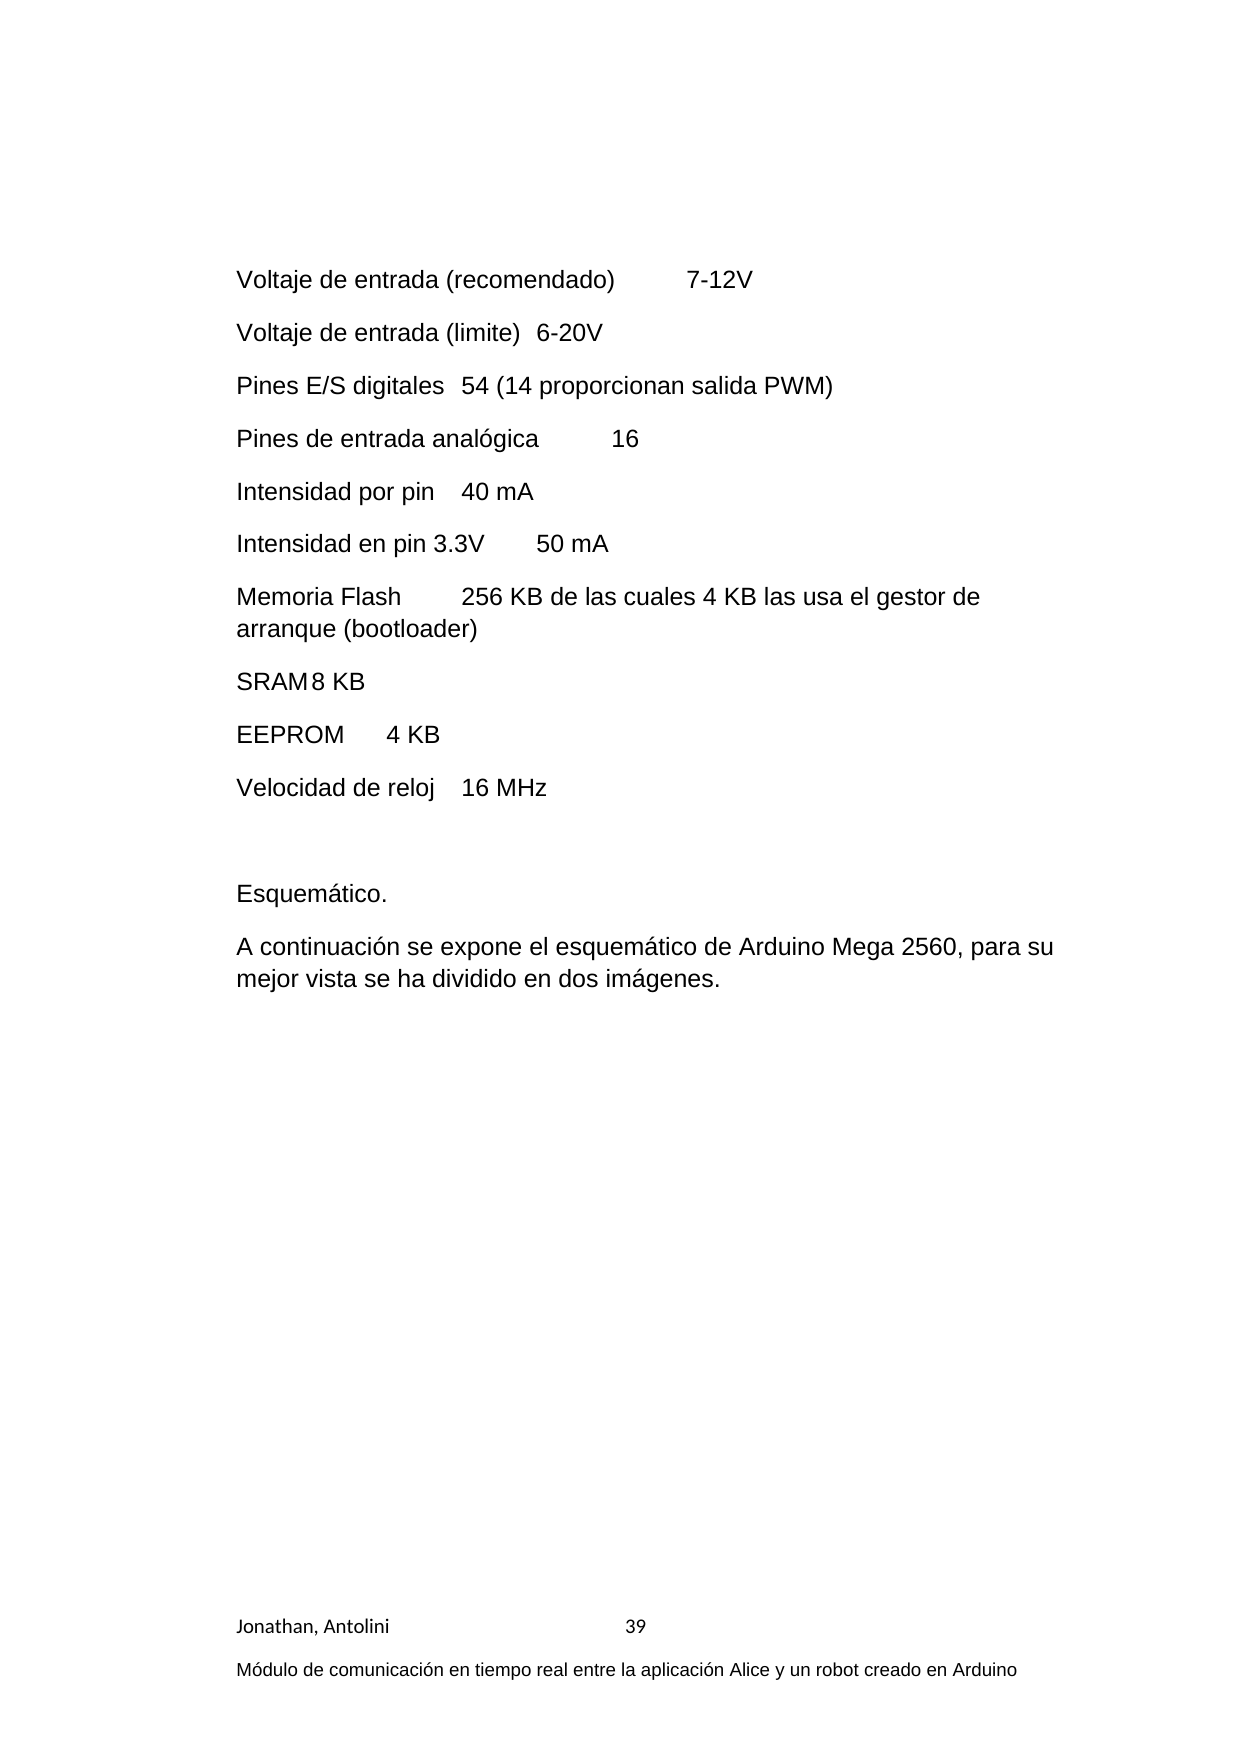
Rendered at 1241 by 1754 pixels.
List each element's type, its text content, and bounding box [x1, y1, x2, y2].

text Voltaje de entrada (limite) 6-20V [236, 319, 1063, 347]
text Intensidad por pin 40 mA [236, 477, 1063, 505]
text Pines E/S digitales 54 (14 proporcionan salida PWM) [236, 372, 1063, 399]
text Pines de entrada analógica 16 [236, 424, 1063, 452]
text Memoria Flash 256 KB de las cuales 4 KB las usa el gestor de arranque (bootloader) [236, 583, 1063, 643]
text EEPROM 4 KB [236, 721, 1063, 749]
text Esquemático. [236, 880, 1063, 908]
text Velocidad de reloj 16 MHz [236, 774, 1063, 802]
text Intensidad en pin 3.3V 50 mA [236, 530, 1063, 558]
text Voltaje de entrada (recomendado) 7-12V [236, 266, 1063, 294]
text SRAM 8 KB [236, 668, 1063, 696]
text A continuación se expone el esquemático de Arduino Mega 2560, para su mejor vista se ha dividido en dos imágenes. [236, 933, 1063, 993]
